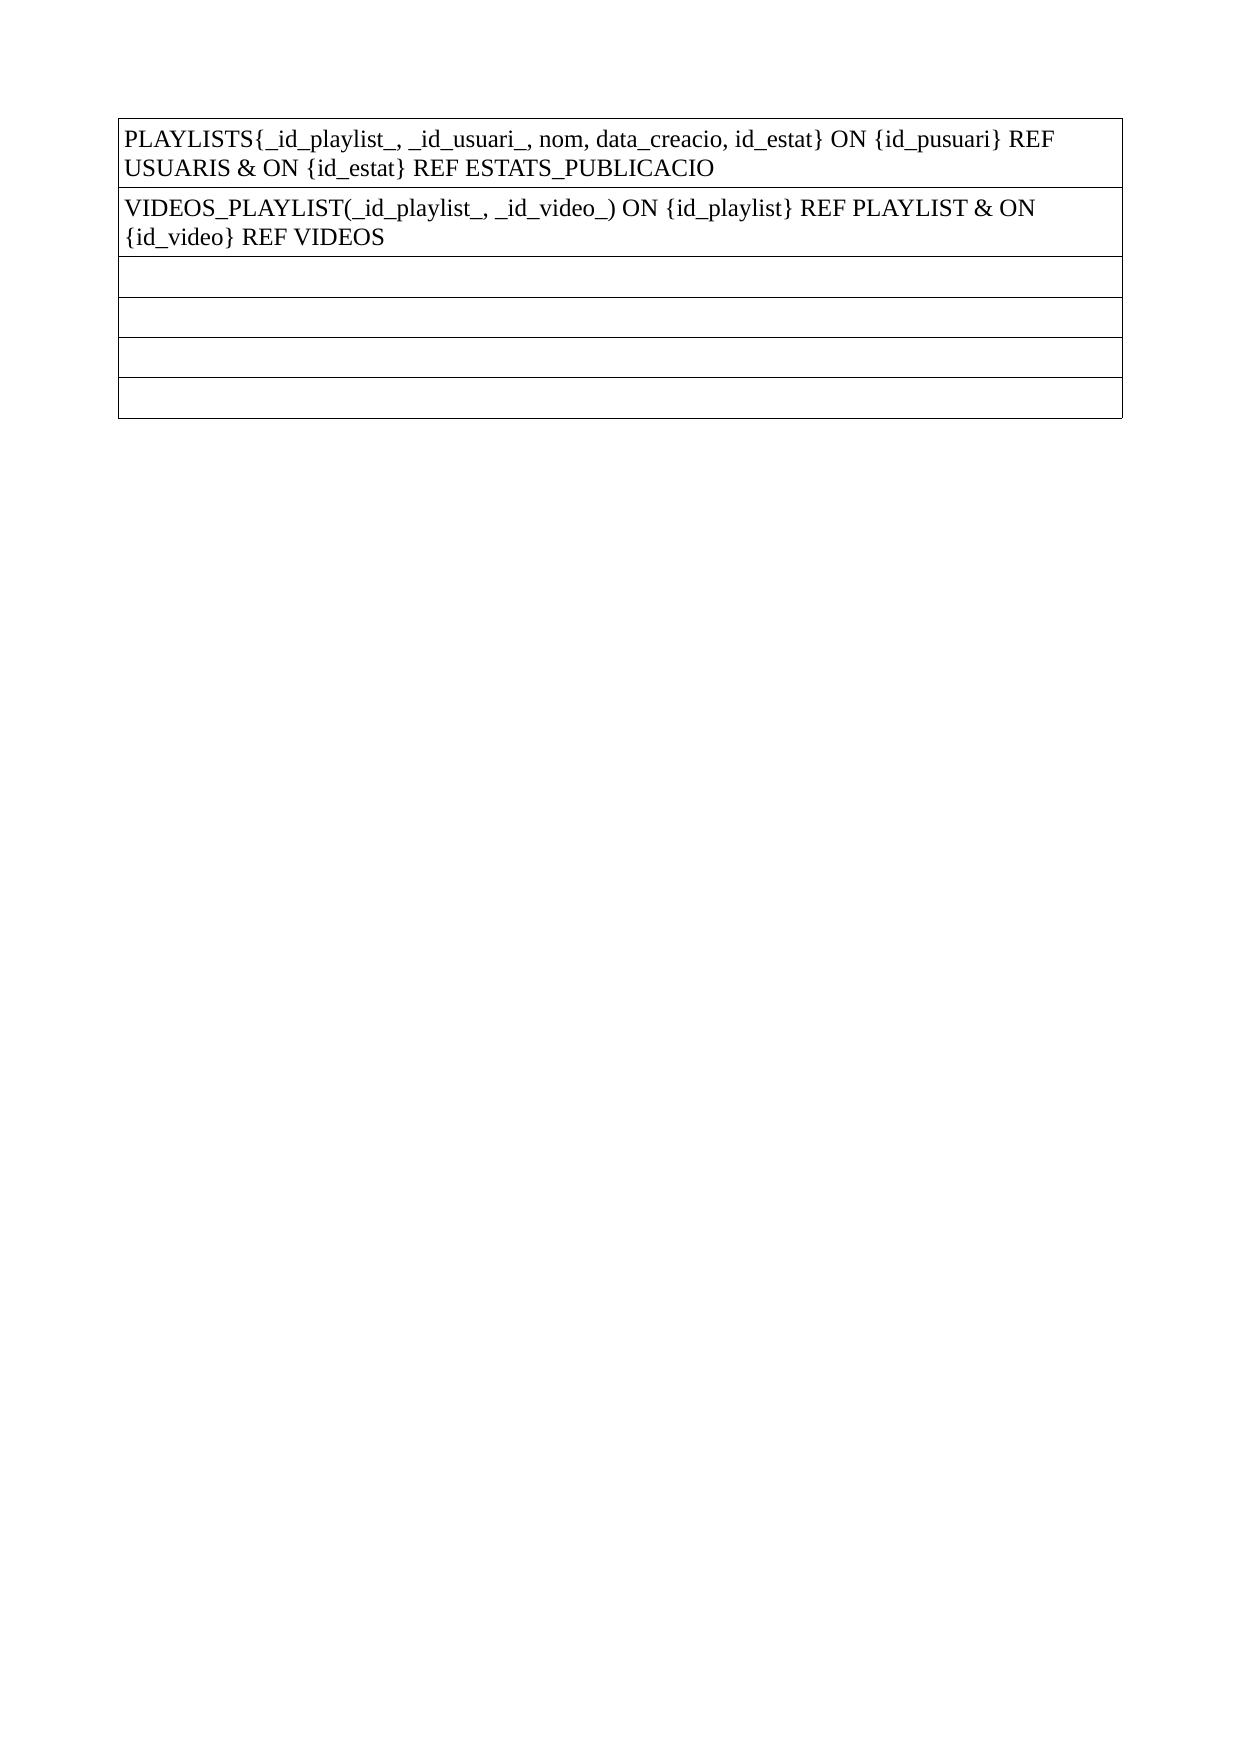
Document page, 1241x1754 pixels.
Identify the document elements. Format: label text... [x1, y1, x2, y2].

table_cell PLAYLISTS{_id_playlist_, _id_usuari_, nom, data_creacio, id_estat} ON {id_pusuari} REF USUARIS & ON {id_estat} REF ESTATS_PUBLICACIO [119, 119, 1122, 187]
table_cell [119, 338, 1122, 377]
table_cell [119, 298, 1122, 337]
table_cell [119, 378, 1122, 417]
table_cell [119, 257, 1122, 297]
table_cell VIDEOS_PLAYLIST(_id_playlist_, _id_video_) ON {id_playlist} REF PLAYLIST & ON {id_video} REF VIDEOS [119, 188, 1122, 256]
